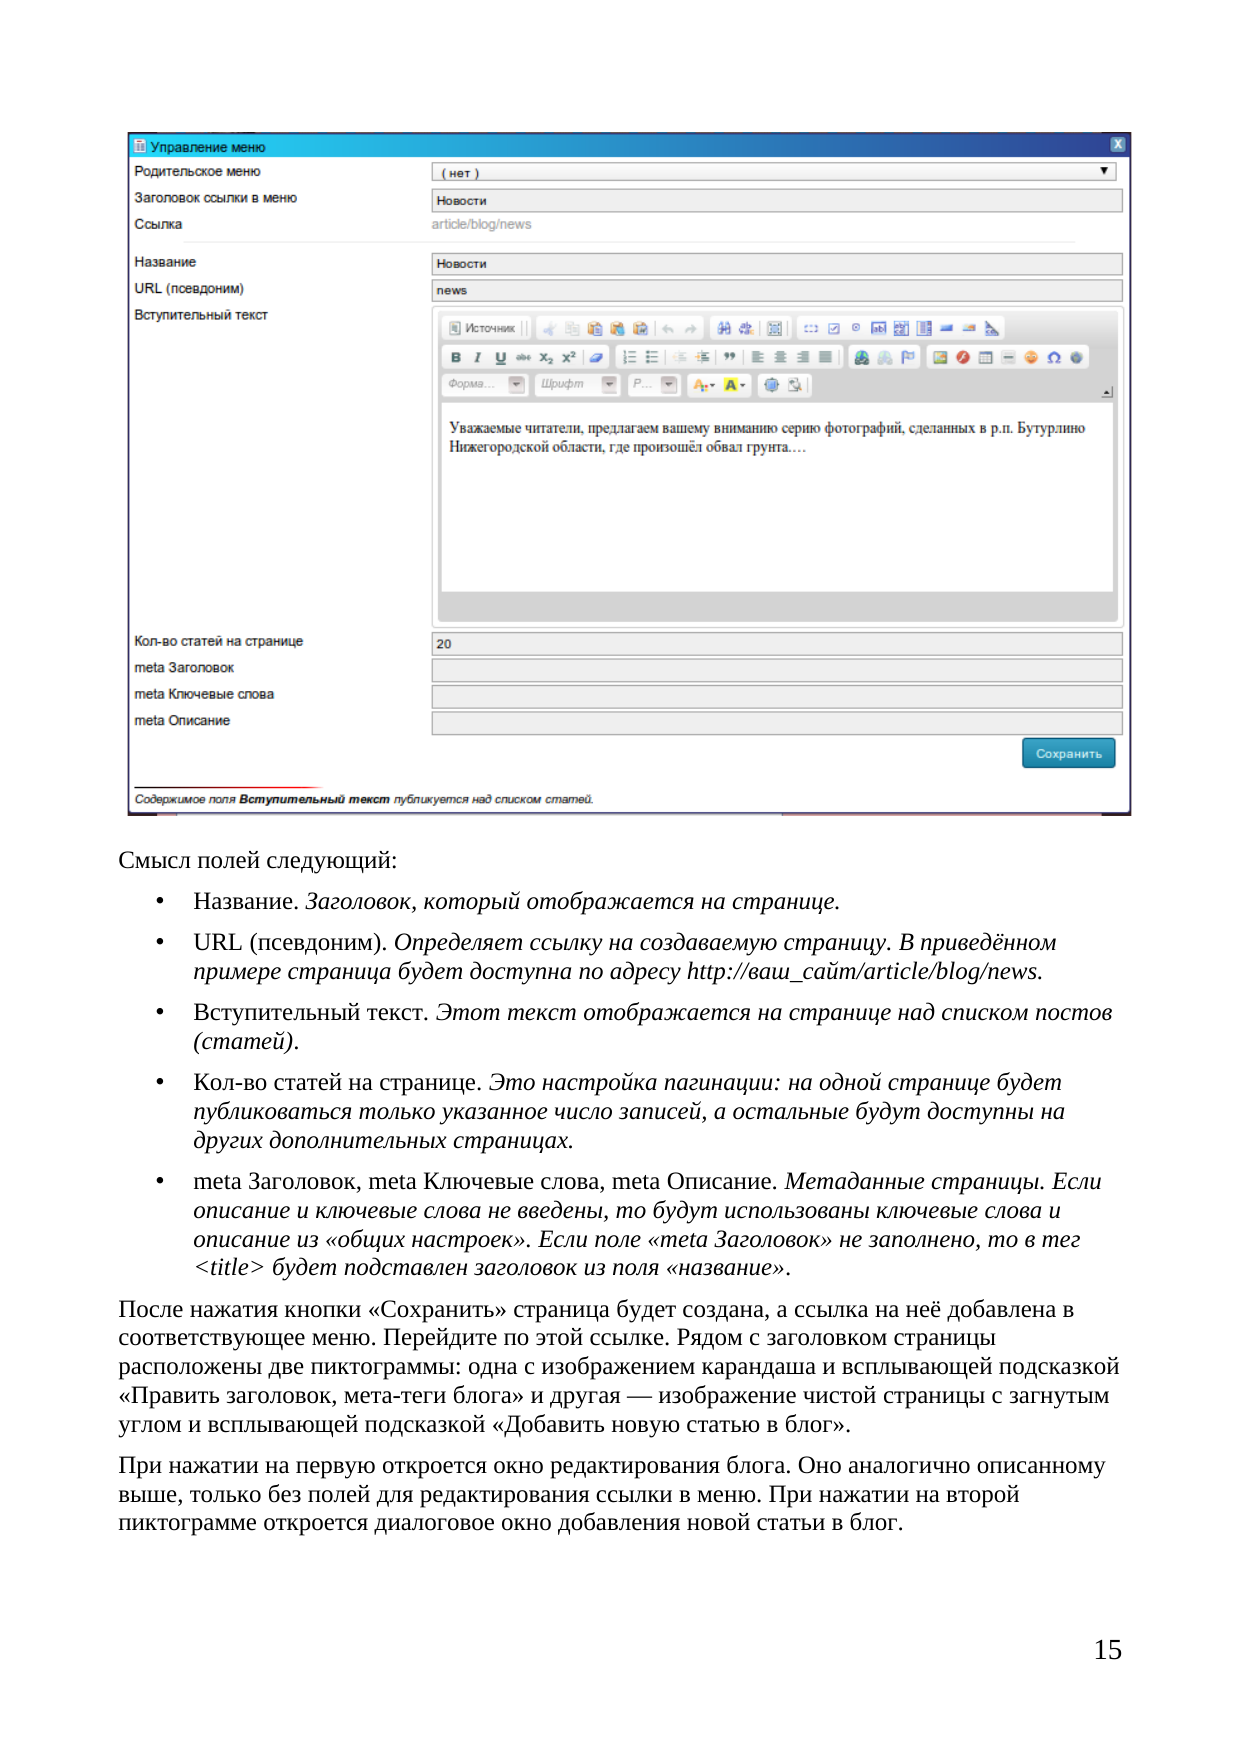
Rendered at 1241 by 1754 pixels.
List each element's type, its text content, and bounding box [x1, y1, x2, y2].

list Вступительный текст. Этот текст отображается на странице над списком постов (статей). [156, 997, 1122, 1055]
text После нажатия кнопки «Сохранить» страница будет создана, а ссылка на неё добавлена в соответствующее меню. Перейдите по этой ссылке. Рядом с заголовком страницы расположены две пиктограммы: одна с изображением карандаша и всплывающей подсказкой «Править заголовок, мета-теги блога» и другая — изображение чистой страницы с загнутым углом и всплывающей подсказкой «Добавить новую статью в блог». [118, 1294, 1122, 1437]
text При нажатии на первую откроется окно редактирования блога. Оно аналогично описанному выше, только без полей для редактирования ссылки в меню. При нажатии на второй пиктограмме откроется диалоговое окно добавления новой статьи в блог. [118, 1450, 1122, 1536]
list URL (псевдоним). Определяет ссылку на создаваемую страницу. В приведённом примере страница будет доступна по адресу http://ваш_сайт/article/blog/news. [156, 927, 1122, 985]
list meta Заголовок, meta Ключевые слова, meta Описание. Метаданные страницы. Если описание и ключевые слова не введены, то будут использованы ключевые слова и описание из «общих настроек». Если поле «meta Заголовок» не заполнено, то в тег <title> будет подставлен заголовок из поля «название». [156, 1166, 1122, 1281]
text Смысл полей следующий: [118, 118, 1122, 874]
list Кол-во статей на странице. Это настройка пагинации: на одной странице будет публиковаться только указанное число записей, а остальные будут доступны на других дополнительных страницах. [156, 1067, 1122, 1154]
list Название. Заголовок, который отображается на странице. [156, 886, 1122, 915]
picture [127, 132, 1132, 816]
